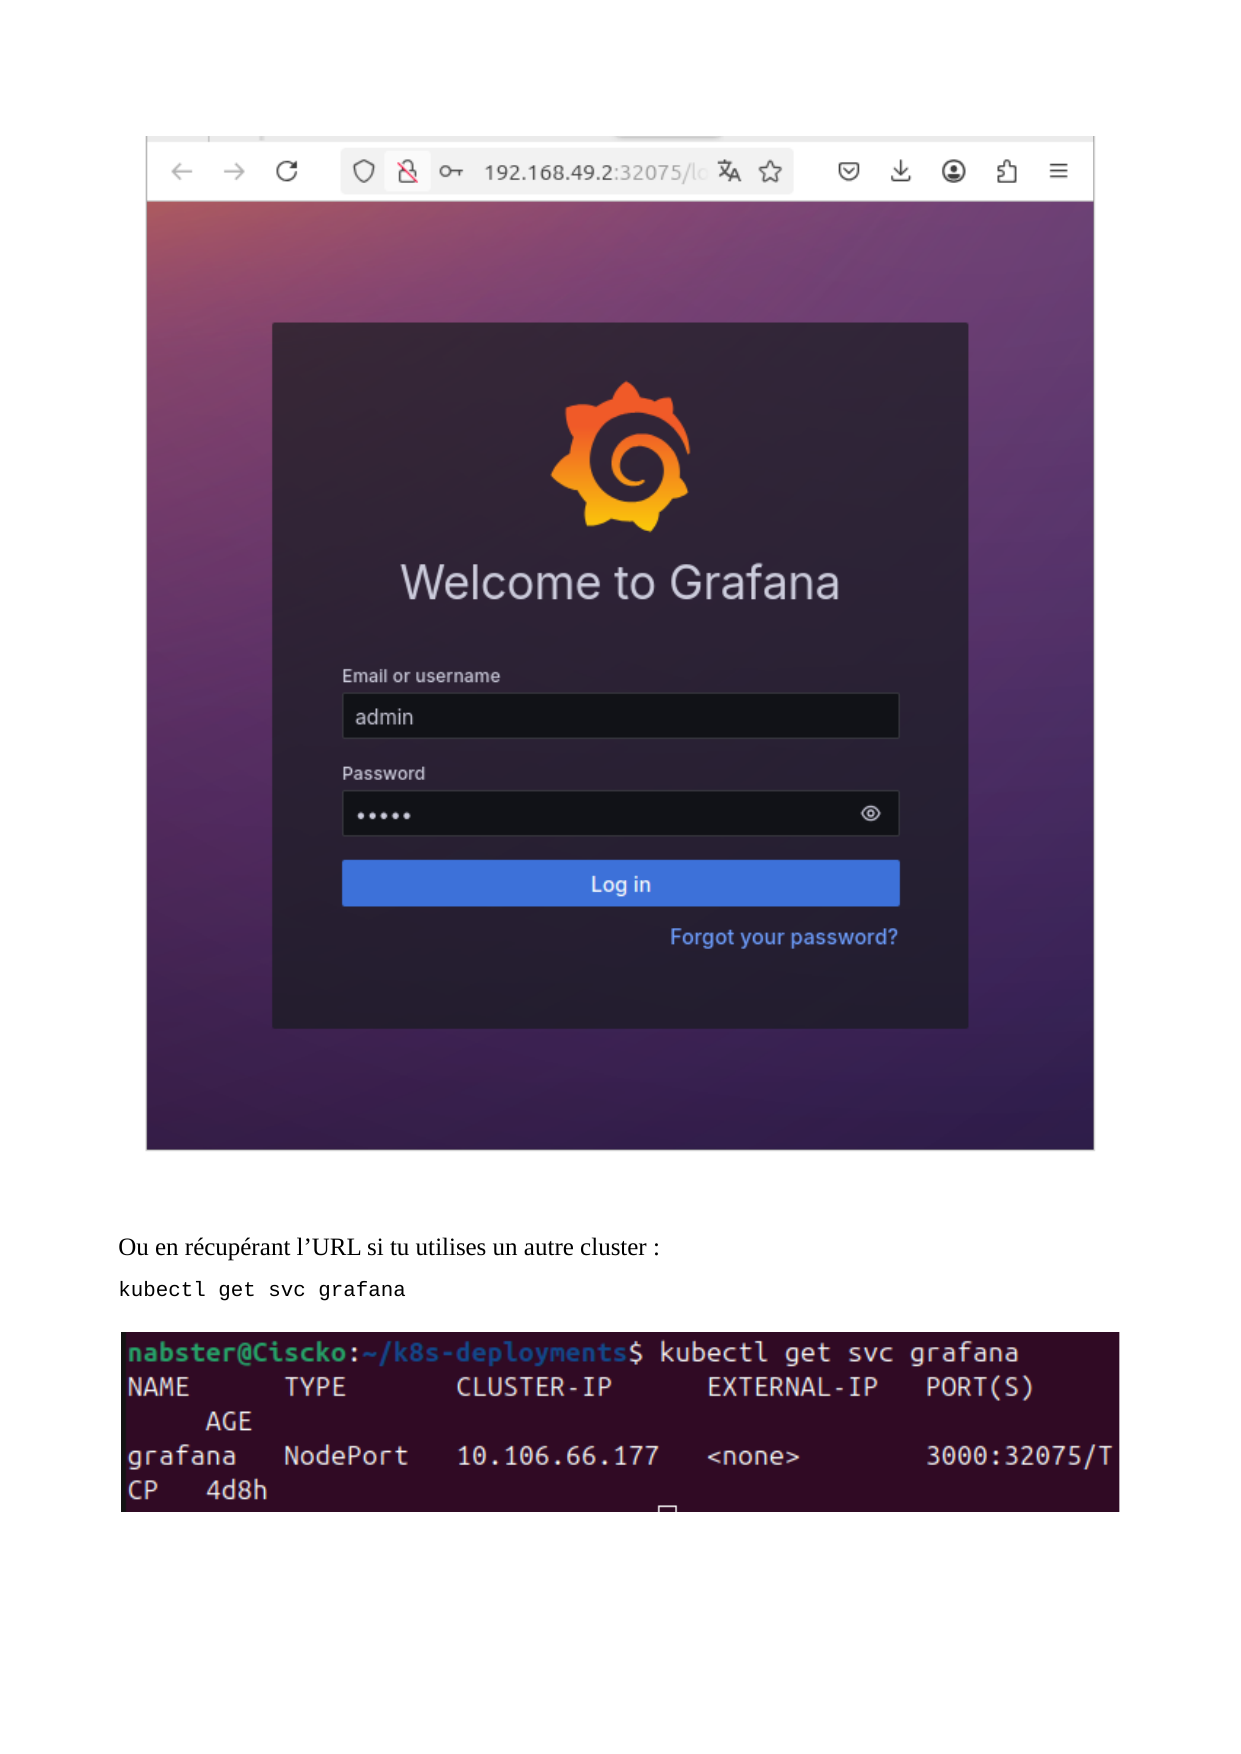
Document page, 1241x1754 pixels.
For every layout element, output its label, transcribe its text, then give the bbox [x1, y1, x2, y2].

text kubectl get svc grafana [118, 1279, 1122, 1303]
picture [121, 1332, 1120, 1512]
text Ou en récupérant l’URL si tu utilises un autre cluster : [118, 1232, 1122, 1260]
picture [118, 136, 1123, 1179]
